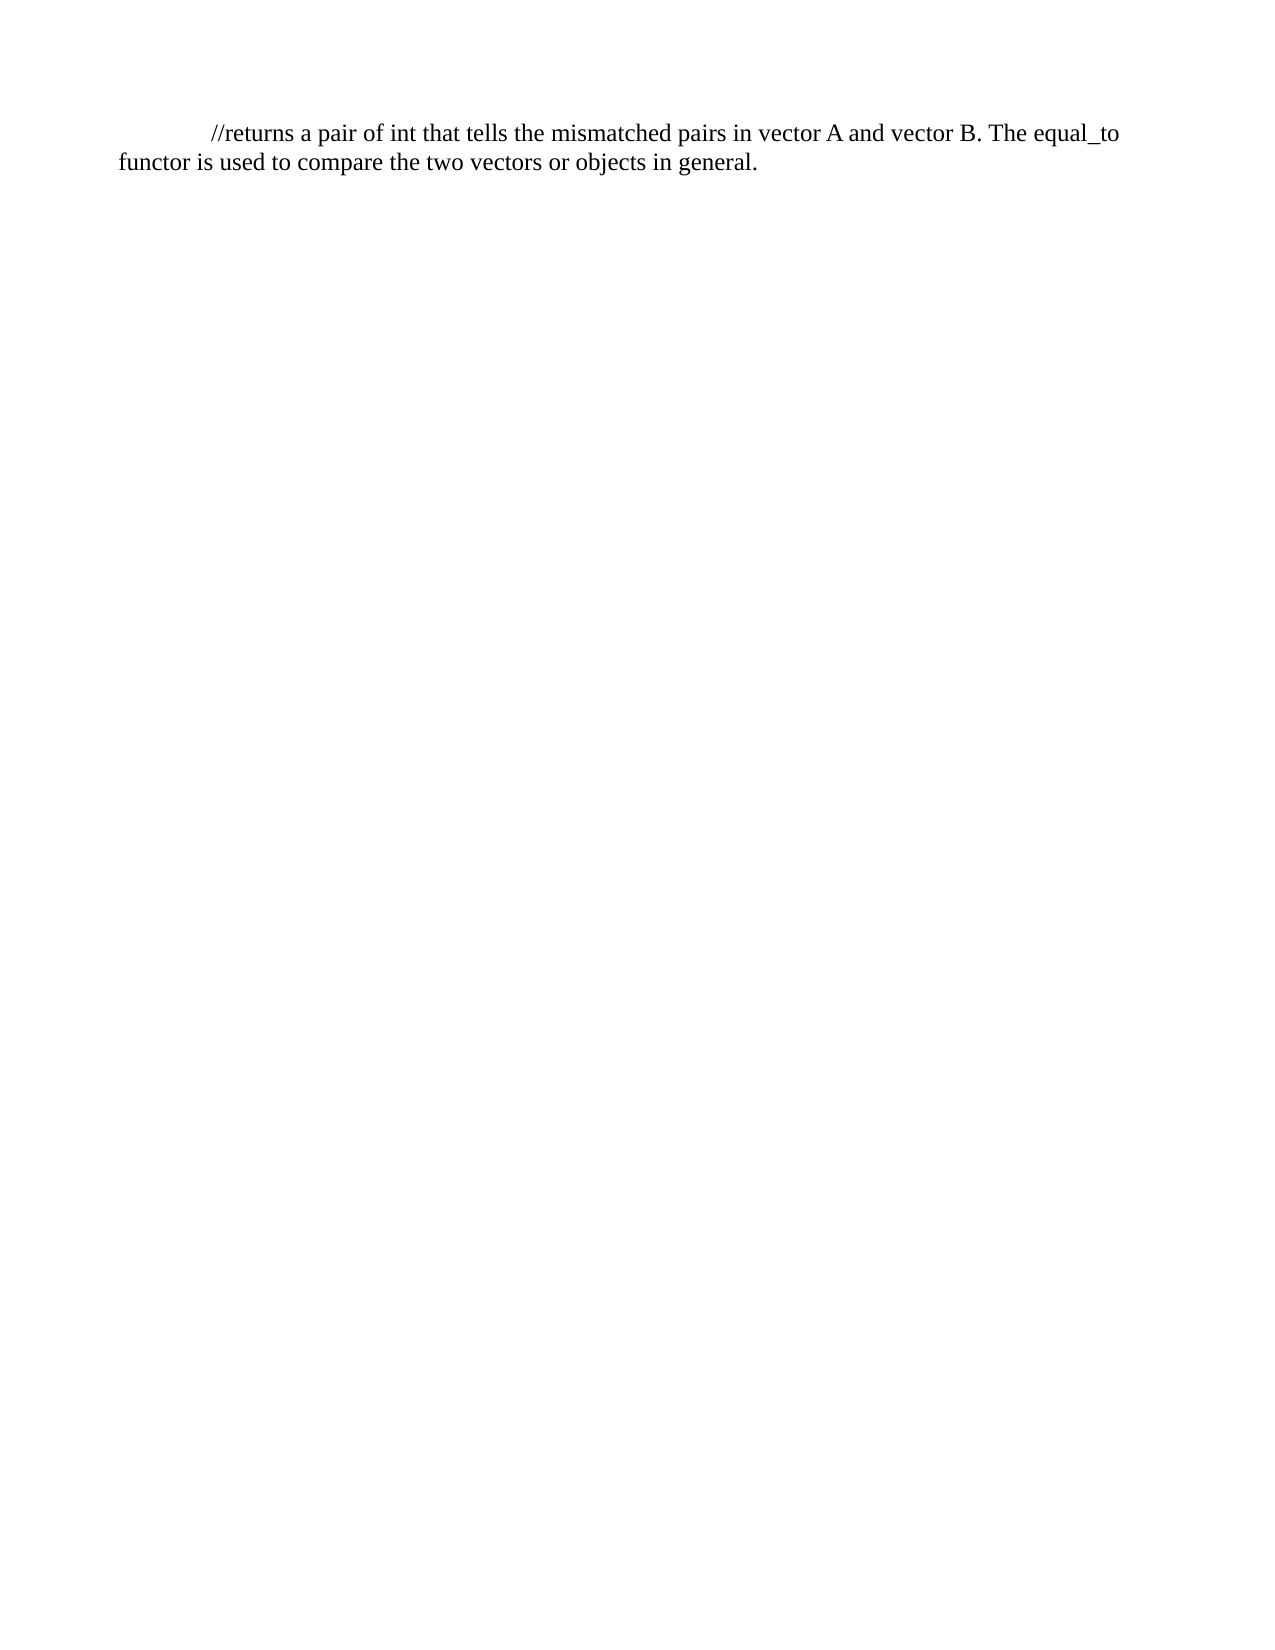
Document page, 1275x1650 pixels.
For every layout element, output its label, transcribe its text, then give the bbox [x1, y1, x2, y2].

text //returns a pair of int that tells the mismatched pairs in vector A and vector B. The equal_to functor is used to compare the two vectors or objects in general. [118, 118, 1157, 176]
